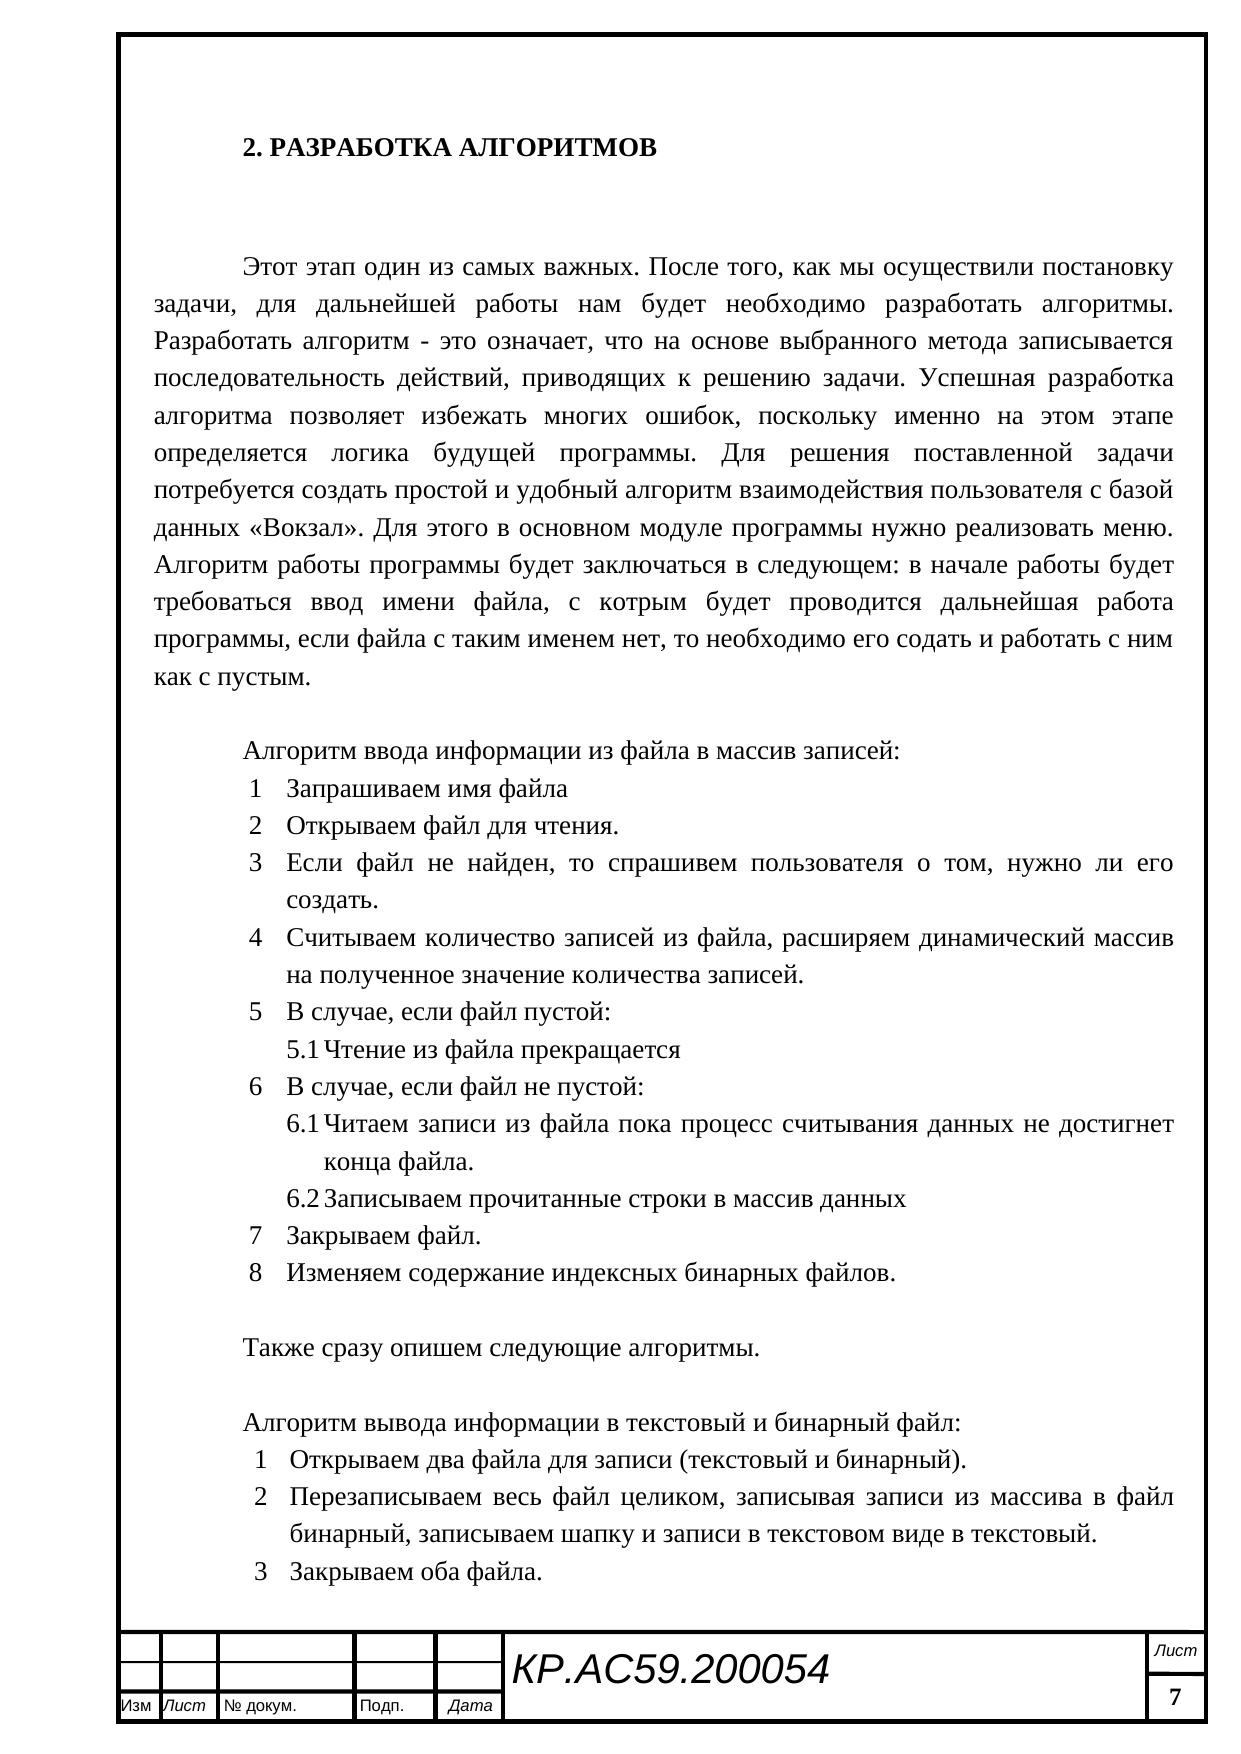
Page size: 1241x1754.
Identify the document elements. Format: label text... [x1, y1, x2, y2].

text 2. РАЗРАБОТКА АЛГОРИТМОВ [153, 131, 1175, 162]
list Если файл не найден, то спрашивем пользователя о том, нужно ли его создать. [248, 846, 1175, 915]
list Закрываем оба файла. [254, 1555, 1175, 1586]
list В случае, если файл не пустой: [248, 1070, 1175, 1101]
list Открываем два файла для записи (текстовый и бинарный). [254, 1443, 1175, 1474]
list Изменяем содержание индексных бинарных файлов. [248, 1256, 1175, 1288]
text Алгоритм вывода информации в текстовый и бинарный файл: [153, 1406, 1175, 1437]
list Чтение из файла прекращается [286, 1033, 1175, 1064]
list Считываем количество записей из файла, расширяем динамический массив на полученное значение количества записей. [248, 921, 1175, 989]
list Читаем записи из файла пока процесс считывания данных не достигнет конца файла. [286, 1107, 1175, 1176]
list Перезаписываем весь файл целиком, записывая записи из массива в файл бинарный, записываем шапку и записи в текстовом виде в текстовый. [254, 1480, 1175, 1549]
list Закрываем файл. [248, 1219, 1175, 1250]
list Запрашиваем имя файла [248, 772, 1175, 803]
list В случае, если файл пустой: [248, 995, 1175, 1027]
text Этот этап один из самых важных. После того, как мы осуществили постановку задачи, для дальнейшей работы нам будет необходимо разработать алгоритмы. Разработать алгоритм - это означает, что на основе выбранного метода записывается последовательность действий, приводящих к решению задачи. Успешная разработка алгоритма позволяет избежать многих ошибок, поскольку именно на этом этапе определяется логика будущей программы. Для решения поставленной задачи потребуется создать простой и удобный алгоритм взаимодействия пользователя с базой данных «Вокзал». Для этого в основном модуле программы нужно реализовать меню. Алгоритм работы программы будет заключаться в следующем: в начале работы будет требоваться ввод имени файла, с котрым будет проводится дальнейшая работа программы, если файла с таким именем нет, то необходимо его содать и работать с ним как с пустым. [153, 249, 1175, 691]
list Записываем прочитанные строки в массив данных [286, 1182, 1175, 1213]
list Открываем файл для чтения. [248, 809, 1175, 840]
text Также сразу опишем следующие алгоритмы. [153, 1331, 1175, 1362]
text Алгоритм ввода информации из файла в массив записей: [153, 734, 1175, 766]
